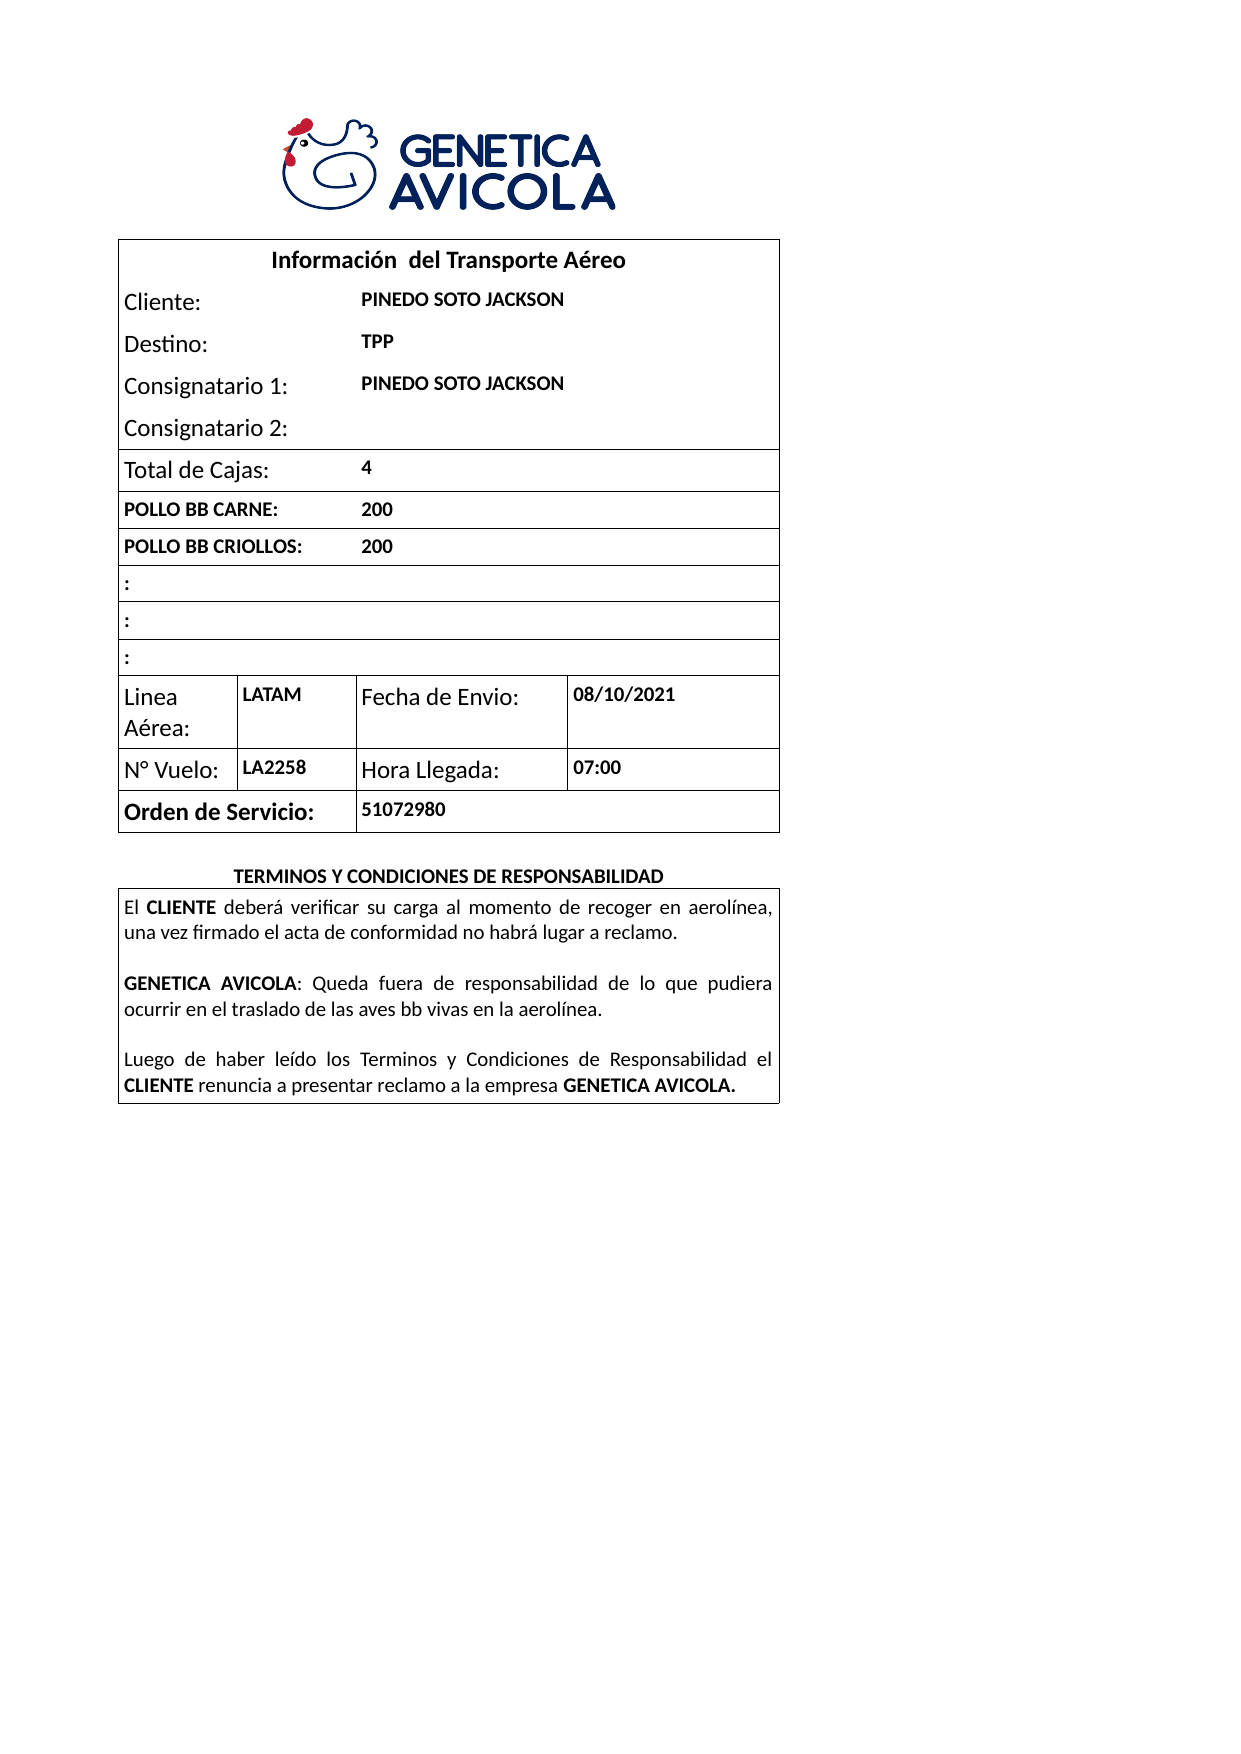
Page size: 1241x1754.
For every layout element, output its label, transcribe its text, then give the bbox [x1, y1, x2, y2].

table_cell 08/10/2021 [568, 676, 779, 748]
table_cell 51072980 [357, 791, 779, 832]
table_cell [356, 602, 779, 638]
table_cell PINEDO SOTO JACKSON [356, 365, 779, 406]
table_cell Orden de Servicio: [119, 791, 356, 832]
table_cell POLLO BB CARNE: [119, 492, 356, 527]
table_cell 07:00 [568, 749, 779, 790]
picture [282, 118, 616, 210]
table_cell N° Vuelo: [119, 749, 237, 790]
table_cell Consignatario 2: [119, 406, 356, 448]
table_cell 200 [356, 529, 779, 564]
table_cell POLLO BB CRIOLLOS: [119, 529, 356, 564]
table_cell Cliente: [119, 281, 356, 322]
table_cell Fecha de Envio: [357, 676, 567, 748]
table_cell Total de Cajas: [119, 450, 356, 491]
table_cell [356, 640, 779, 675]
table_cell Linea Aérea: [119, 676, 237, 748]
table_cell Consignatario 1: [119, 365, 356, 406]
table_cell El CLIENTE deberá verificar su carga al momento de recoger en aerolínea, una vez firmado el acta de conformidad no habrá lugar a reclamo. GENETICA AVICOLA: Queda fuera de responsabilidad de lo que pudiera ocurrir en el traslado de las aves bb vivas en la aerolínea. Luego de haber leído los Terminos y Condiciones de Responsabilidad el CLIENTE renuncia a presentar reclamo a la empresa GENETICA AVICOLA. [119, 889, 779, 1103]
table_cell TERMINOS Y CONDICIONES DE RESPONSABILIDAD [118, 833, 779, 888]
table_cell LA2258 [238, 749, 356, 790]
table_cell [356, 566, 779, 601]
table_header Información del Transporte Aéreo [119, 240, 779, 281]
table_cell 200 [356, 492, 779, 527]
table_cell [356, 406, 779, 448]
table_cell Hora Llegada: [357, 749, 567, 790]
table_cell Destino: [119, 323, 356, 364]
table_cell : [119, 602, 356, 638]
table_cell PINEDO SOTO JACKSON [356, 281, 779, 322]
table_cell 4 [356, 450, 779, 491]
table_cell LATAM [238, 676, 356, 748]
table_cell TPP [356, 323, 779, 364]
table_cell : [119, 566, 356, 601]
table_cell : [119, 640, 356, 675]
